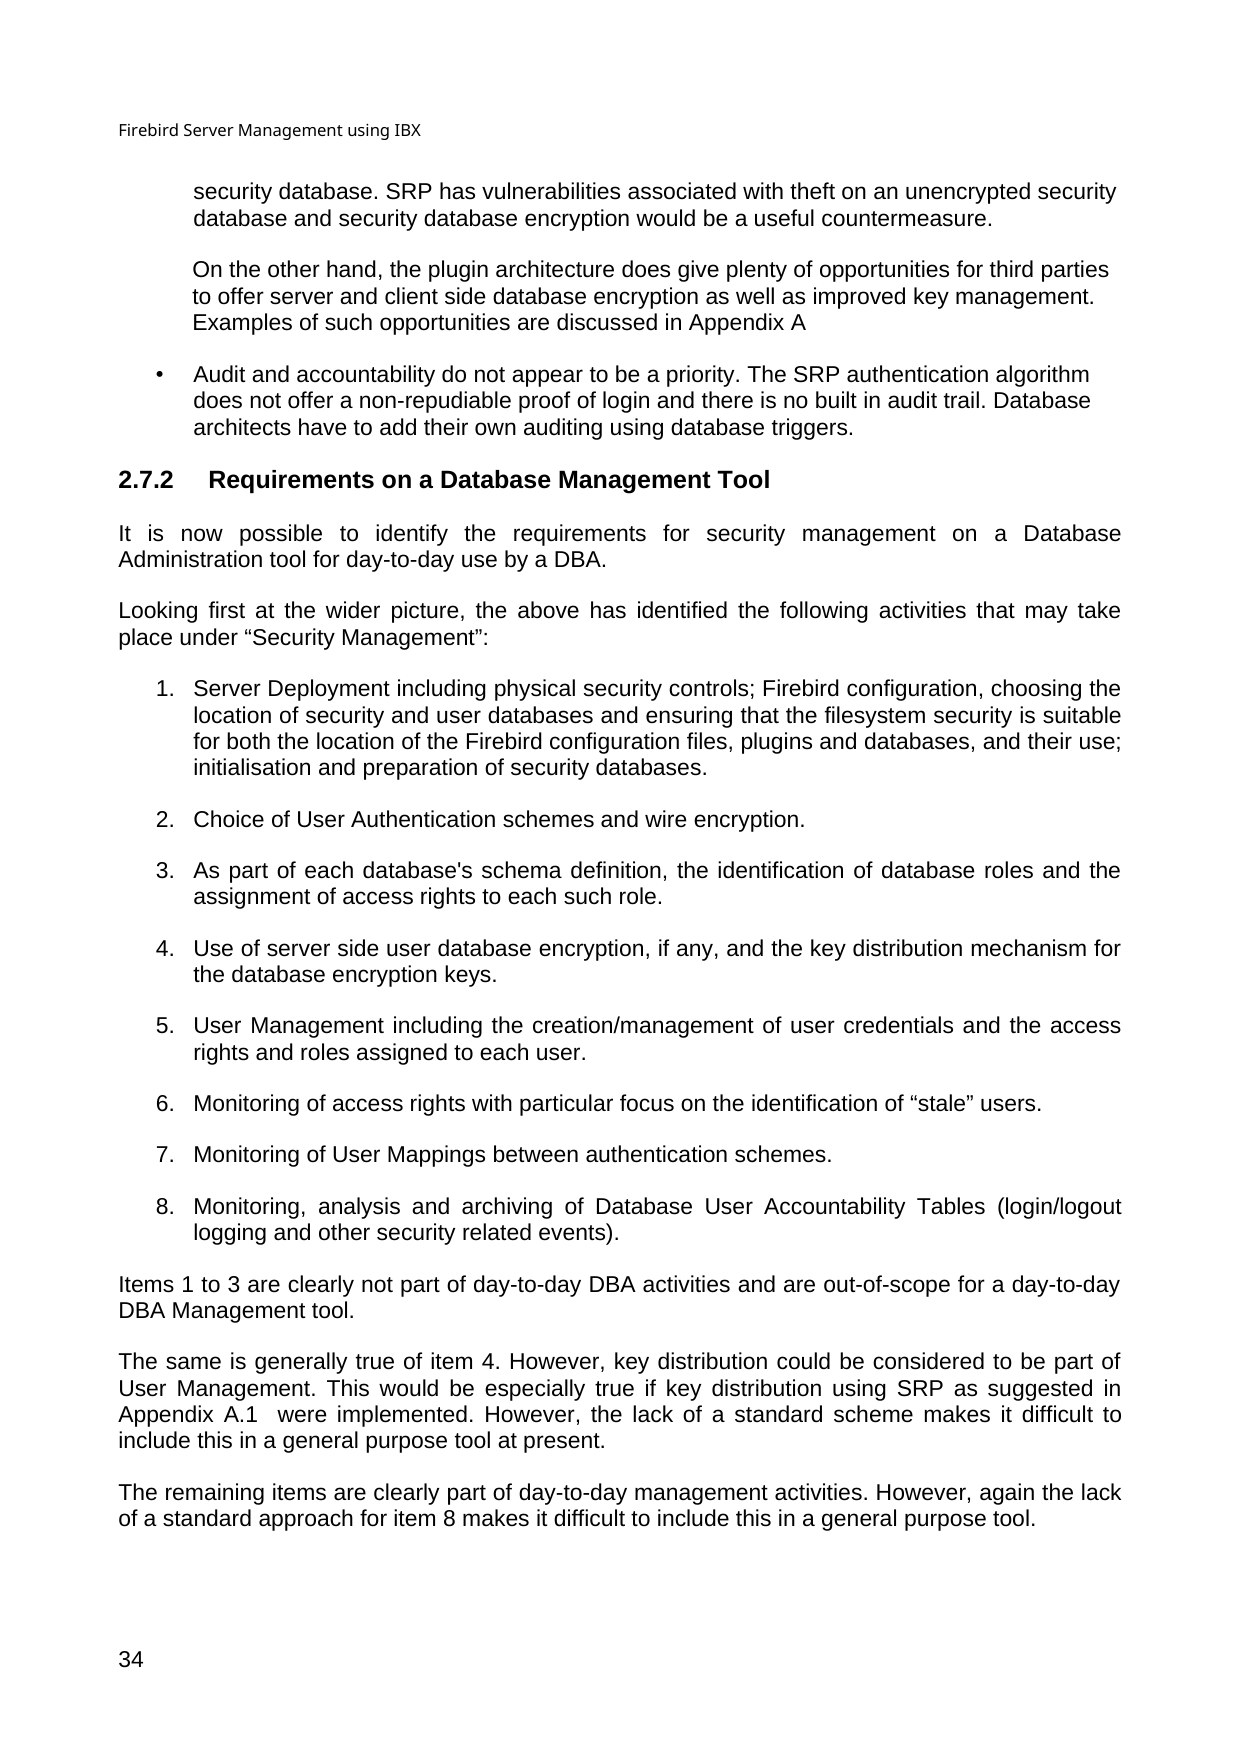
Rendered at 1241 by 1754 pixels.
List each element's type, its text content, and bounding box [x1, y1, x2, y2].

text Looking first at the wider picture, the above has identified the following activities that may take place under “Security Management”: [118, 597, 1122, 650]
list Choice of User Authentication schemes and wire encryption. [156, 806, 1122, 832]
list Monitoring of access rights with particular focus on the identification of “stale” users. [156, 1090, 1122, 1116]
list Use of server side user database encryption, if any, and the key distribution mechanism for the database encryption keys. [156, 935, 1122, 987]
list Server Deployment including physical security controls; Firebird configuration, choosing the location of security and user databases and ensuring that the filesystem security is suitable for both the location of the Firebird configuration files, plugins and databases, and their use; initialisation and preparation of security databases. [156, 675, 1122, 781]
list Monitoring of User Mappings between authentication schemes. [156, 1141, 1122, 1168]
text Items 1 to 3 are clearly not part of day-to-day DBA activities and are out-of-scope for a day-to-day DBA Management tool. [118, 1271, 1122, 1323]
text On the other hand, the plugin architecture does give plenty of opportunities for third parties to offer server and client side database encryption as well as improved key management. Examples of such opportunities are discussed in Appendix A. [192, 256, 1122, 335]
list As part of each database's schema definition, the identification of database roles and the assignment of access rights to each such role. [156, 857, 1122, 910]
text The remaining items are clearly part of day-to-day management activities. However, again the lack of a standard approach for item 8 makes it difficult to include this in a general purpose tool. [118, 1479, 1122, 1531]
subtitle Requirements on a Database Management Tool [118, 466, 1122, 494]
list Audit and accountability do not appear to be a priority. The SRP authentication algorithm does not offer a non-repudiable proof of login and there is no built in audit trail. Database architects have to add their own auditing using database triggers. [156, 361, 1122, 440]
text It is now possible to identify the requirements for security management on a Database Administration tool for day-to-day use by a DBA. [118, 520, 1122, 572]
list Monitoring, analysis and archiving of Database User Accountability Tables (login/logout logging and other security related events). [156, 1193, 1122, 1246]
text The same is generally true of item 4. However, key distribution could be considered to be part of User Management. This would be especially true if key distribution using SRP as suggested in Appendix A.1 were implemented. However, the lack of a standard scheme makes it difficult to include this in a general purpose tool at present. [118, 1348, 1122, 1454]
list security database. SRP has vulnerabilities associated with theft on an unencrypted security database and security database encryption would be a useful countermeasure. [156, 178, 1122, 231]
list User Management including the creation/management of user credentials and the access rights and roles assigned to each user. [156, 1012, 1122, 1065]
